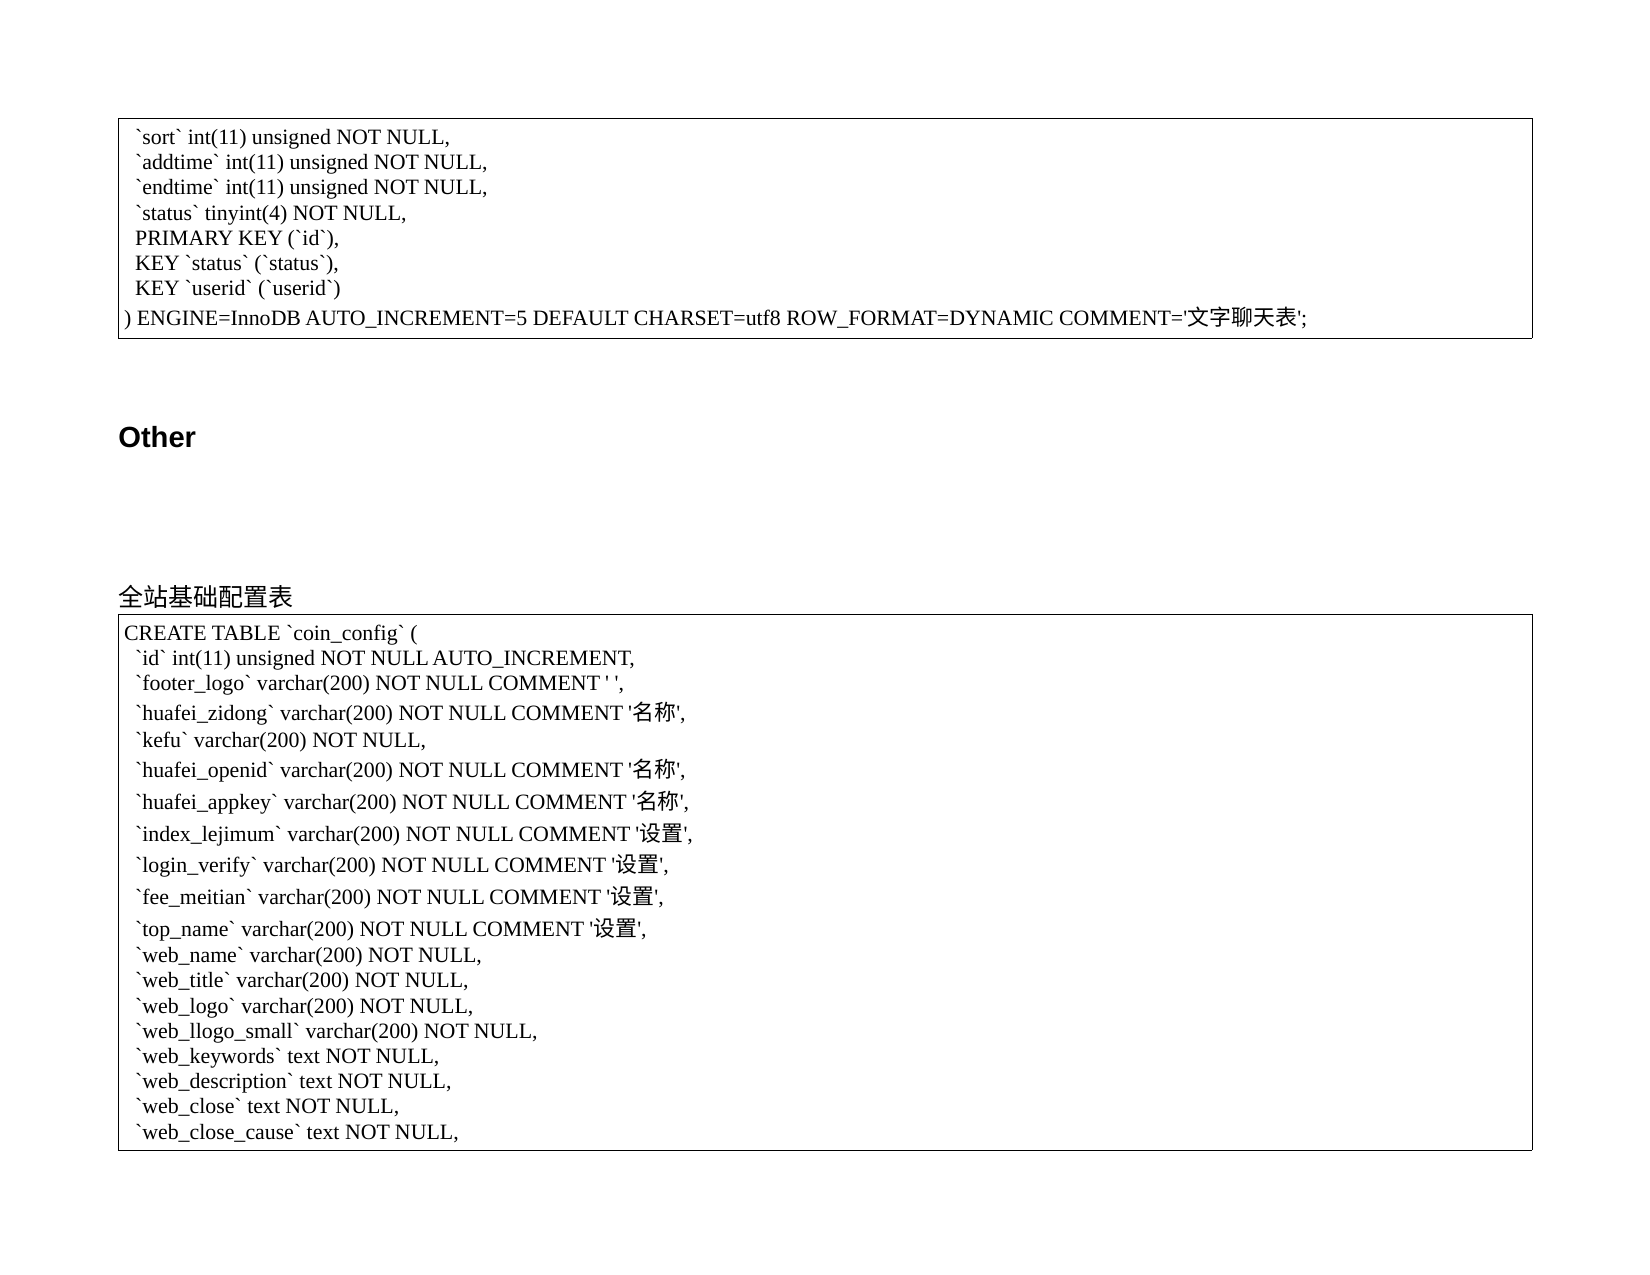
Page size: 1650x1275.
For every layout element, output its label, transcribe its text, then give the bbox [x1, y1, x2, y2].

table_header `sort` int(11) unsigned NOT NULL, `addtime` int(11) unsigned NOT NULL, `endtime` int(11) unsigned NOT NULL, `status` tinyint(4) NOT NULL, PRIMARY KEY (`id`), KEY `status` (`status`), KEY `userid` (`userid`) ) ENGINE=InnoDB AUTO_INCREMENT=5 DEFAULT CHARSET=utf8 ROW_FORMAT=DYNAMIC COMMENT='文字聊天表'; [119, 119, 1532, 338]
text 全站基础配置表 [118, 578, 1532, 614]
subtitle Other [118, 420, 1532, 454]
table_header CREATE TABLE `coin_config` ( `id` int(11) unsigned NOT NULL AUTO_INCREMENT, `footer_logo` varchar(200) NOT NULL COMMENT ' ', `huafei_zidong` varchar(200) NOT NULL COMMENT '名称', `kefu` varchar(200) NOT NULL, `huafei_openid` varchar(200) NOT NULL COMMENT '名称', `huafei_appkey` varchar(200) NOT NULL COMMENT '名称', `index_lejimum` varchar(200) NOT NULL COMMENT '设置', `login_verify` varchar(200) NOT NULL COMMENT '设置', `fee_meitian` varchar(200) NOT NULL COMMENT '设置', `top_name` varchar(200) NOT NULL COMMENT '设置', `web_name` varchar(200) NOT NULL, `web_title` varchar(200) NOT NULL, `web_logo` varchar(200) NOT NULL, `web_llogo_small` varchar(200) NOT NULL, `web_keywords` text NOT NULL, `web_description` text NOT NULL, `web_close` text NOT NULL, `web_close_cause` text NOT NULL, [119, 615, 1532, 1150]
